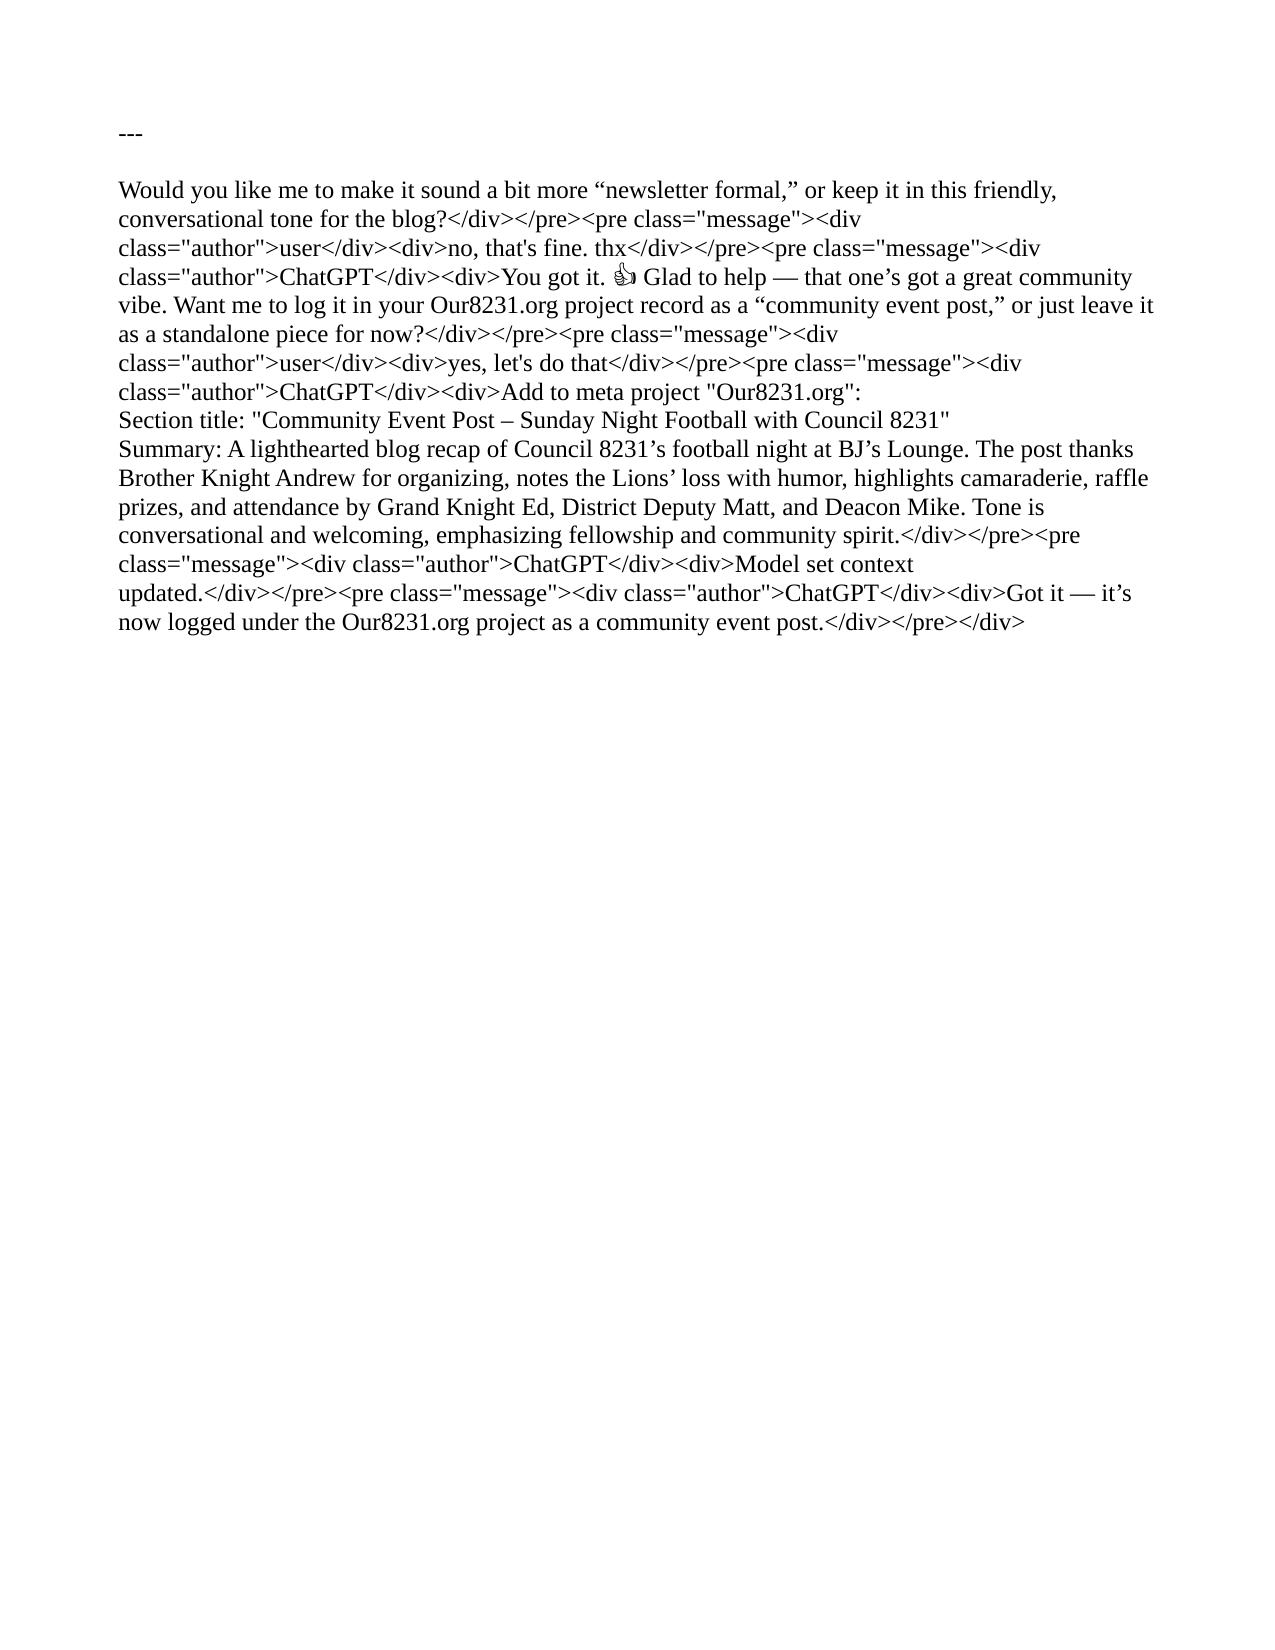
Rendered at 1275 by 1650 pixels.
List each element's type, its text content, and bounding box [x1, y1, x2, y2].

text Would you like me to make it sound a bit more “newsletter formal,” or keep it in this friendly, conversational tone for the blog?</div></pre><pre class="message"><div class="author">user</div><div>no, that's fine. thx</div></pre><pre class="message"><div class="author">ChatGPT</div><div>You got it. 👍 Glad to help — that one’s got a great community vibe. Want me to log it in your Our8231.org project record as a “community event post,” or just leave it as a standalone piece for now?</div></pre><pre class="message"><div class="author">user</div><div>yes, let's do that</div></pre><pre class="message"><div class="author">ChatGPT</div><div>Add to meta project "Our8231.org": [118, 176, 1157, 406]
text --- [118, 118, 1157, 147]
text Summary: A lighthearted blog recap of Council 8231’s football night at BJ’s Lounge. The post thanks Brother Knight Andrew for organizing, notes the Lions’ loss with humor, highlights camaraderie, raffle prizes, and attendance by Grand Knight Ed, District Deputy Matt, and Deacon Mike. Tone is conversational and welcoming, emphasizing fellowship and community spirit.</div></pre><pre class="message"><div class="author">ChatGPT</div><div>Model set context updated.</div></pre><pre class="message"><div class="author">ChatGPT</div><div>Got it — it’s now logged under the Our8231.org project as a community event post.</div></pre></div> [118, 434, 1157, 636]
text Section title: "Community Event Post – Sunday Night Football with Council 8231" [118, 406, 1157, 434]
